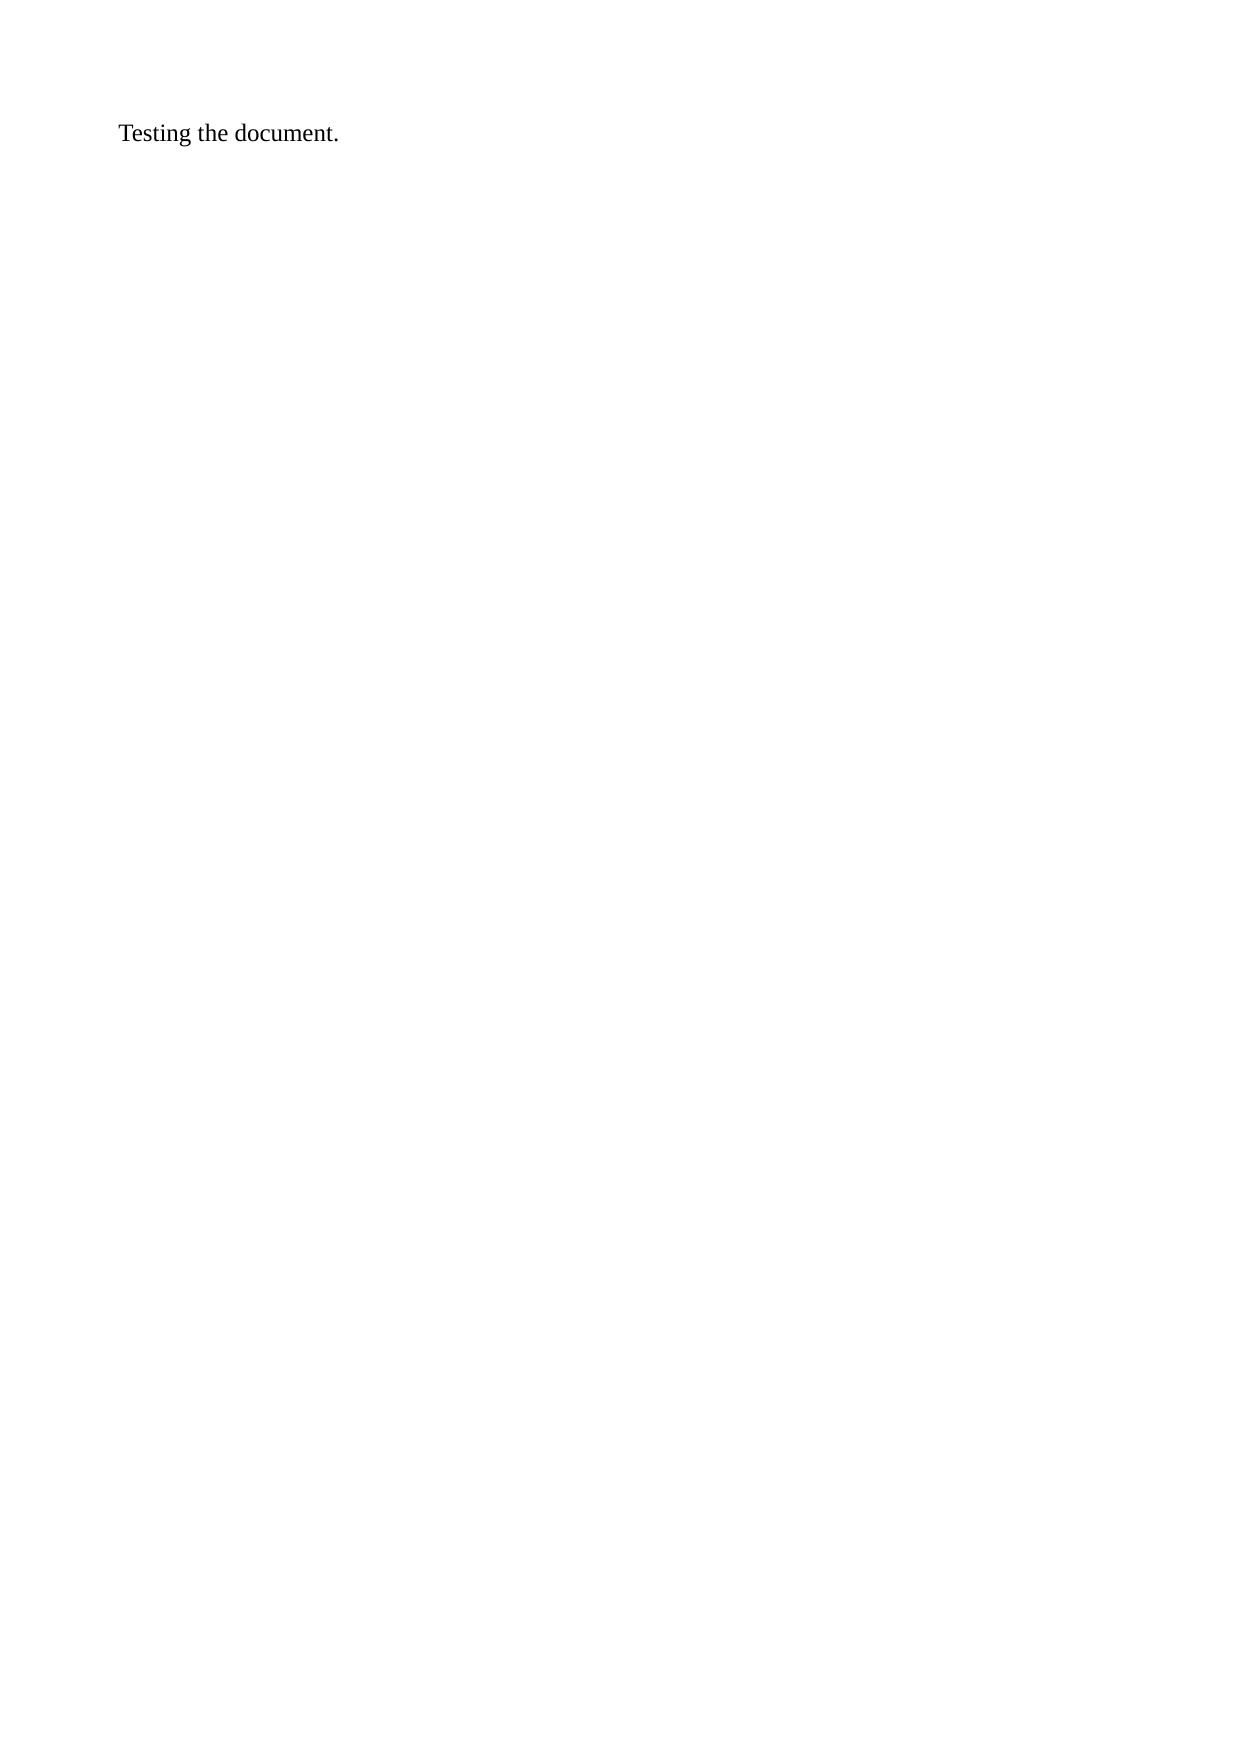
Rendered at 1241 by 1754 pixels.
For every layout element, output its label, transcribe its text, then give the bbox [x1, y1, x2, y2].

text Testing the document. [118, 118, 1122, 147]
